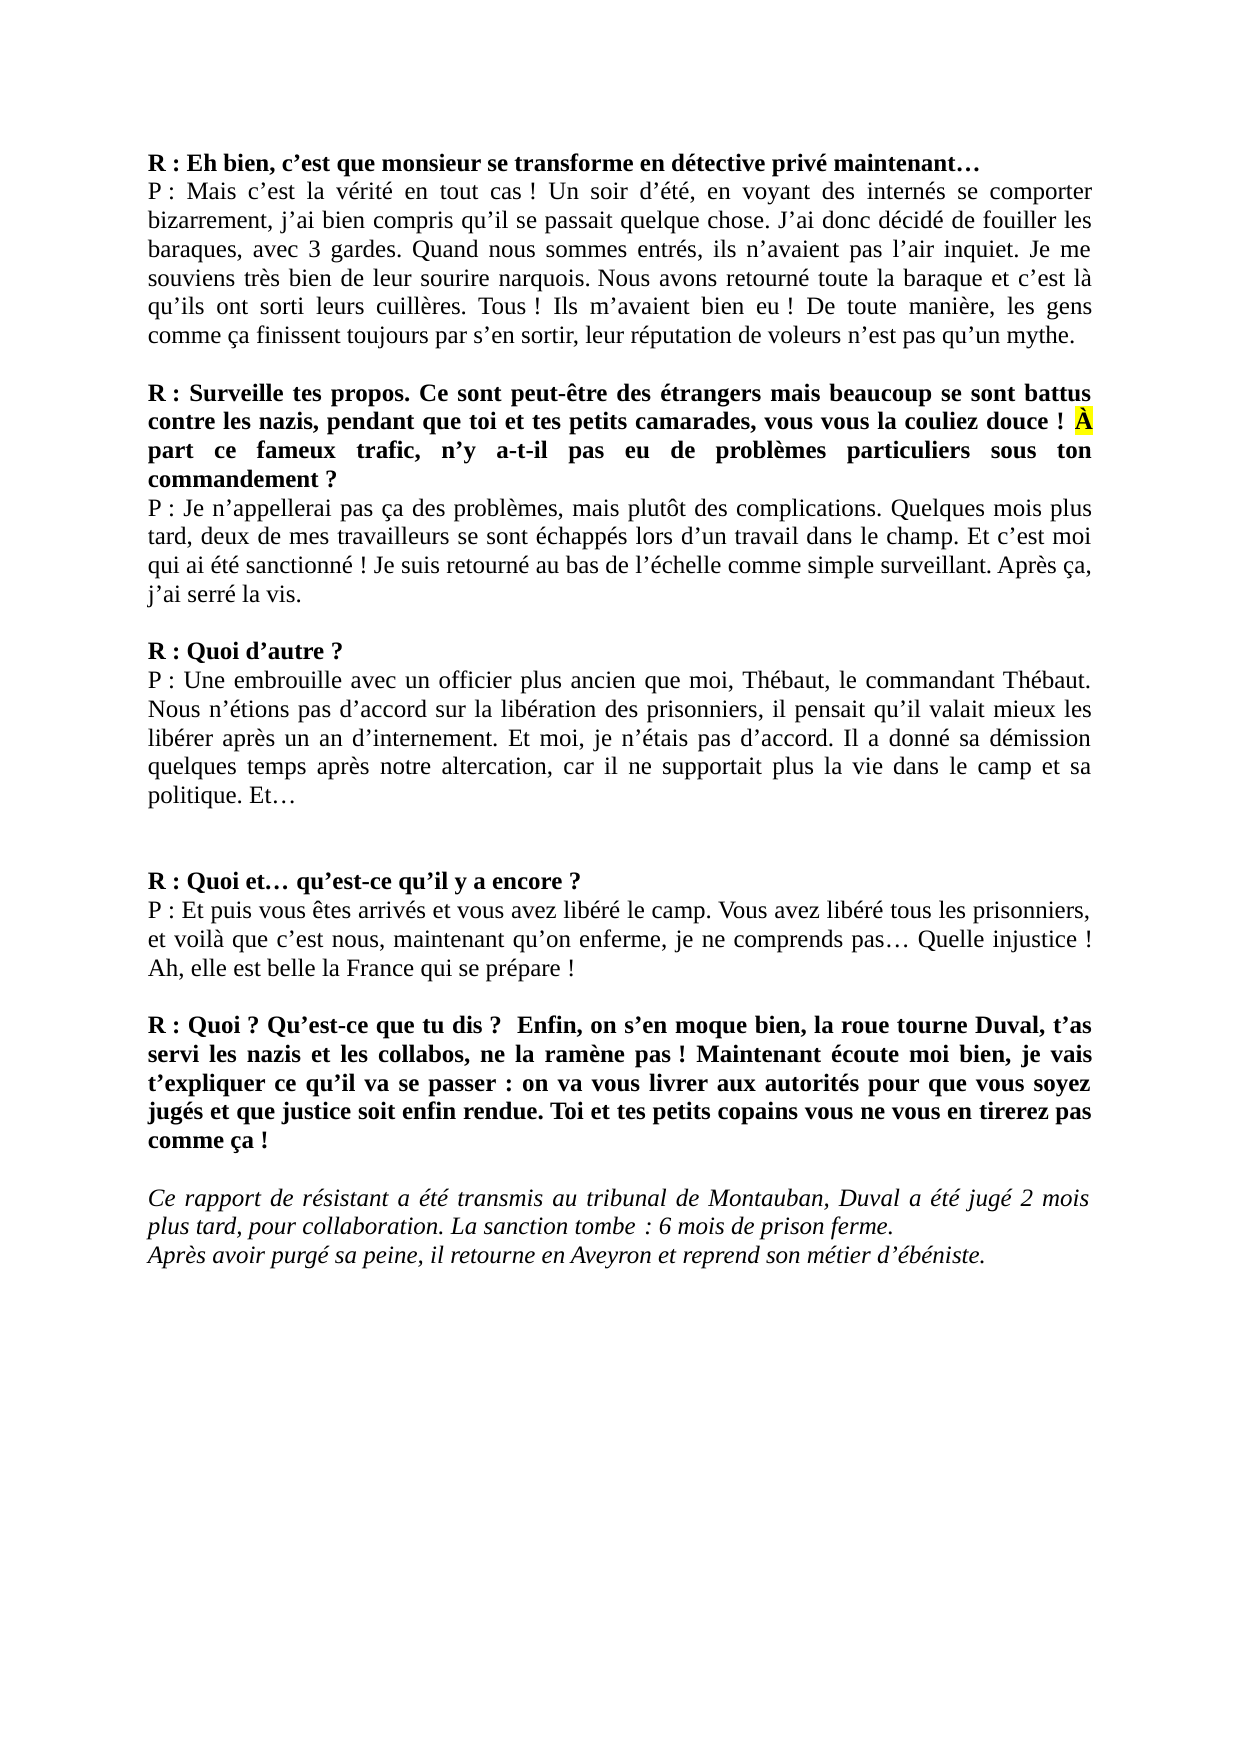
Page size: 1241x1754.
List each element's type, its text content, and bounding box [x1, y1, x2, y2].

text P : Une embrouille avec un officier plus ancien que moi, Thébaut, le commandant Thébaut. Nous n’étions pas d’accord sur la libération des prisonniers, il pensait qu’il valait mieux les libérer après un an d’internement. Et moi, je n’étais pas d’accord. Il a donné sa démission quelques temps après notre altercation, car il ne supportait plus la vie dans le camp et sa politique. Et… [148, 665, 1093, 809]
text R : Eh bien, c’est que monsieur se transforme en détective privé maintenant… [148, 148, 1093, 176]
text R : Quoi ? Qu’est-ce que tu dis ? Enfin, on s’en moque bien, la roue tourne Duval, t’as servi les nazis et les collabos, ne la ramène pas ! Maintenant écoute moi bien, je vais t’expliquer ce qu’il va se passer : on va vous livrer aux autorités pour que vous soyez jugés et que justice soit enfin rendue. Toi et tes petits copains vous ne vous en tirerez pas comme ça ! [148, 1010, 1093, 1154]
text R : Surveille tes propos. Ce sont peut-être des étrangers mais beaucoup se sont battus contre les nazis, pendant que toi et tes petits camarades, vous vous la couliez douce ! À part ce fameux trafic, n’y a-t-il pas eu de problèmes particuliers sous ton commandement ? [148, 378, 1093, 493]
text Ce rapport de résistant a été transmis au tribunal de Montauban, Duval a été jugé 2 mois plus tard, pour collaboration. La sanction tombe : 6 mois de prison ferme. [148, 1183, 1093, 1240]
text R : Quoi et… qu’est-ce qu’il y a encore ? [148, 866, 1093, 895]
text R : Quoi d’autre ? [148, 636, 1093, 665]
text P : Et puis vous êtes arrivés et vous avez libéré le camp. Vous avez libéré tous les prisonniers, et voilà que c’est nous, maintenant qu’on enferme, je ne comprends pas… Quelle injustice ! Ah, elle est belle la France qui se prépare ! [148, 895, 1093, 981]
text P : Mais c’est la vérité en tout cas ! Un soir d’été, en voyant des internés se comporter bizarrement, j’ai bien compris qu’il se passait quelque chose. J’ai donc décidé de fouiller les baraques, avec 3 gardes. Quand nous sommes entrés, ils n’avaient pas l’air inquiet. Je me souviens très bien de leur sourire narquois. Nous avons retourné toute la baraque et c’est là qu’ils ont sorti leurs cuillères. Tous ! Ils m’avaient bien eu ! De toute manière, les gens comme ça finissent toujours par s’en sortir, leur réputation de voleurs n’est pas qu’un mythe. [148, 176, 1093, 349]
text Après avoir purgé sa peine, il retourne en Aveyron et reprend son métier d’ébéniste. [148, 1240, 1093, 1269]
text P : Je n’appellerai pas ça des problèmes, mais plutôt des complications. Quelques mois plus tard, deux de mes travailleurs se sont échappés lors d’un travail dans le champ. Et c’est moi qui ai été sanctionné ! Je suis retourné au bas de l’échelle comme simple surveillant. Après ça, j’ai serré la vis. [148, 493, 1093, 608]
